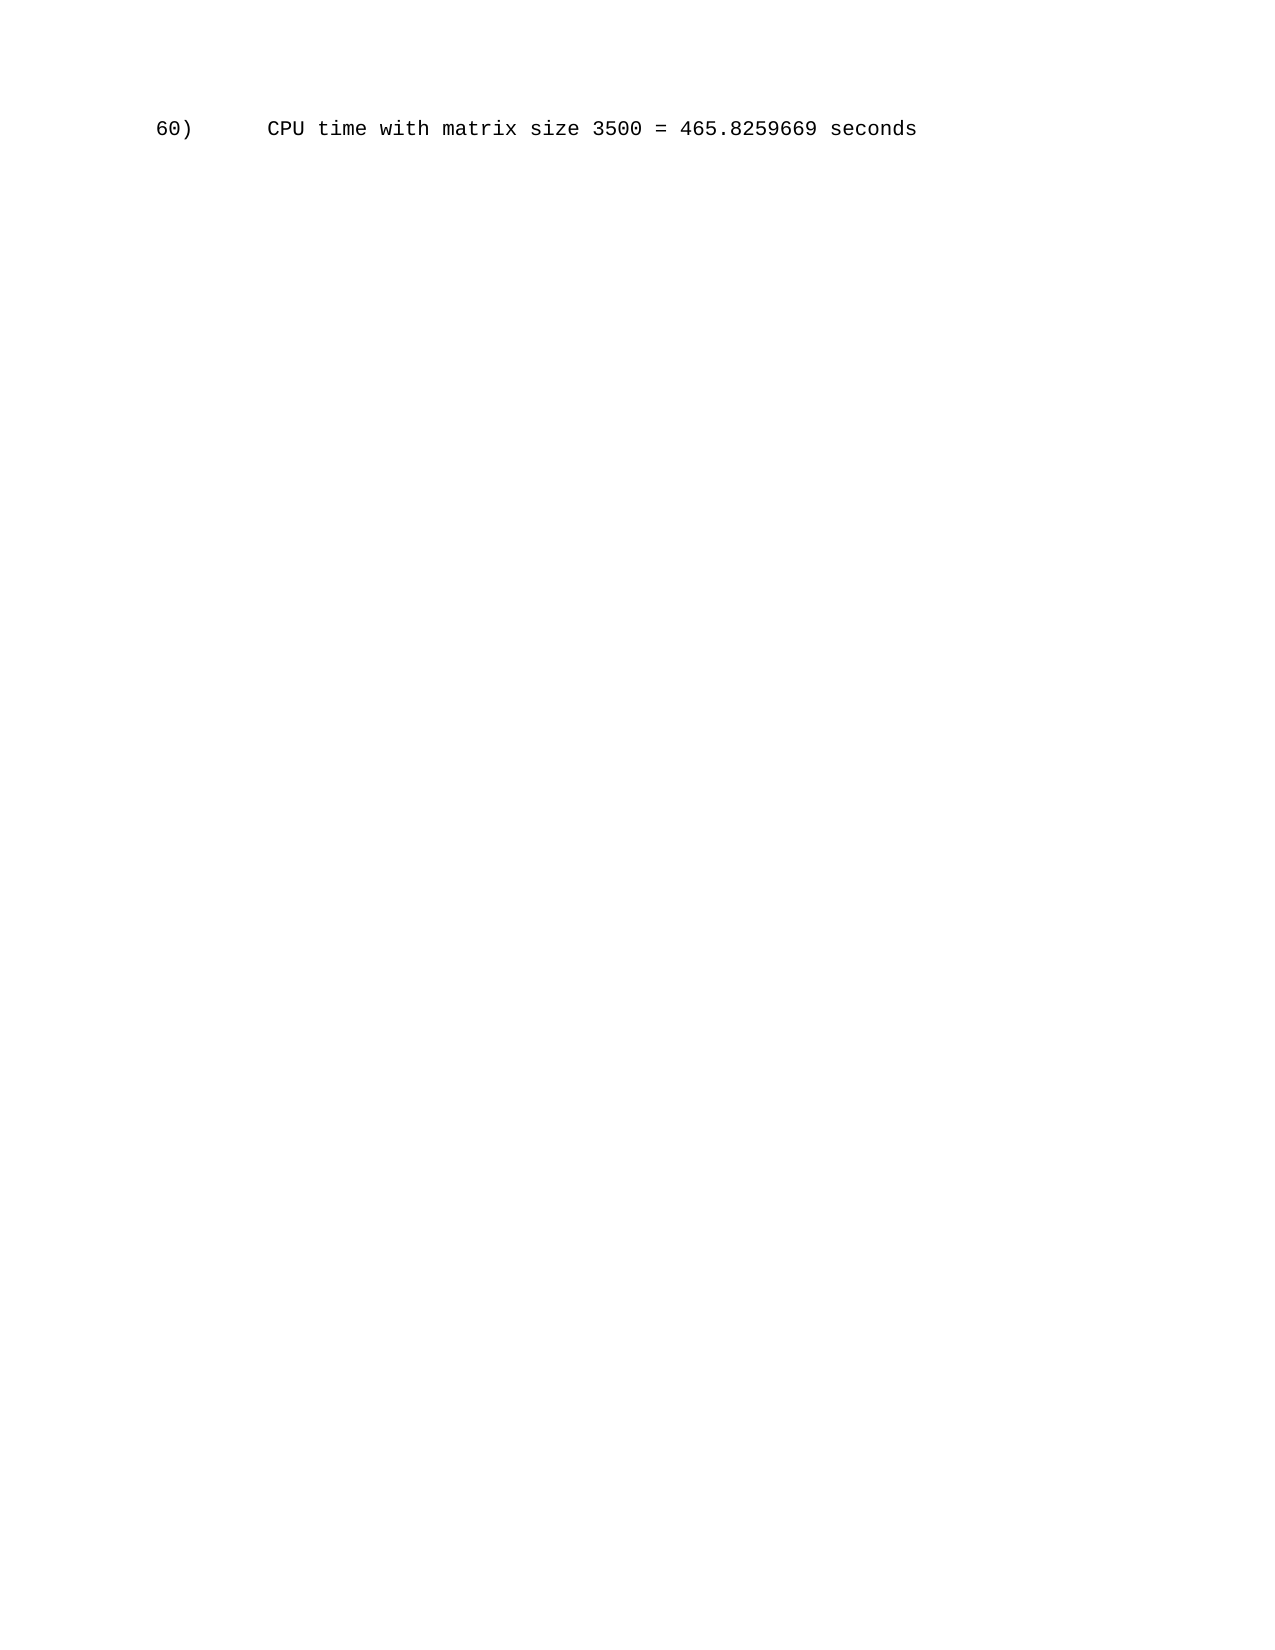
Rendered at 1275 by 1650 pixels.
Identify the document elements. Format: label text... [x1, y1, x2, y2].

list CPU time with matrix size 3500 = 465.8259669 seconds [156, 118, 1157, 142]
